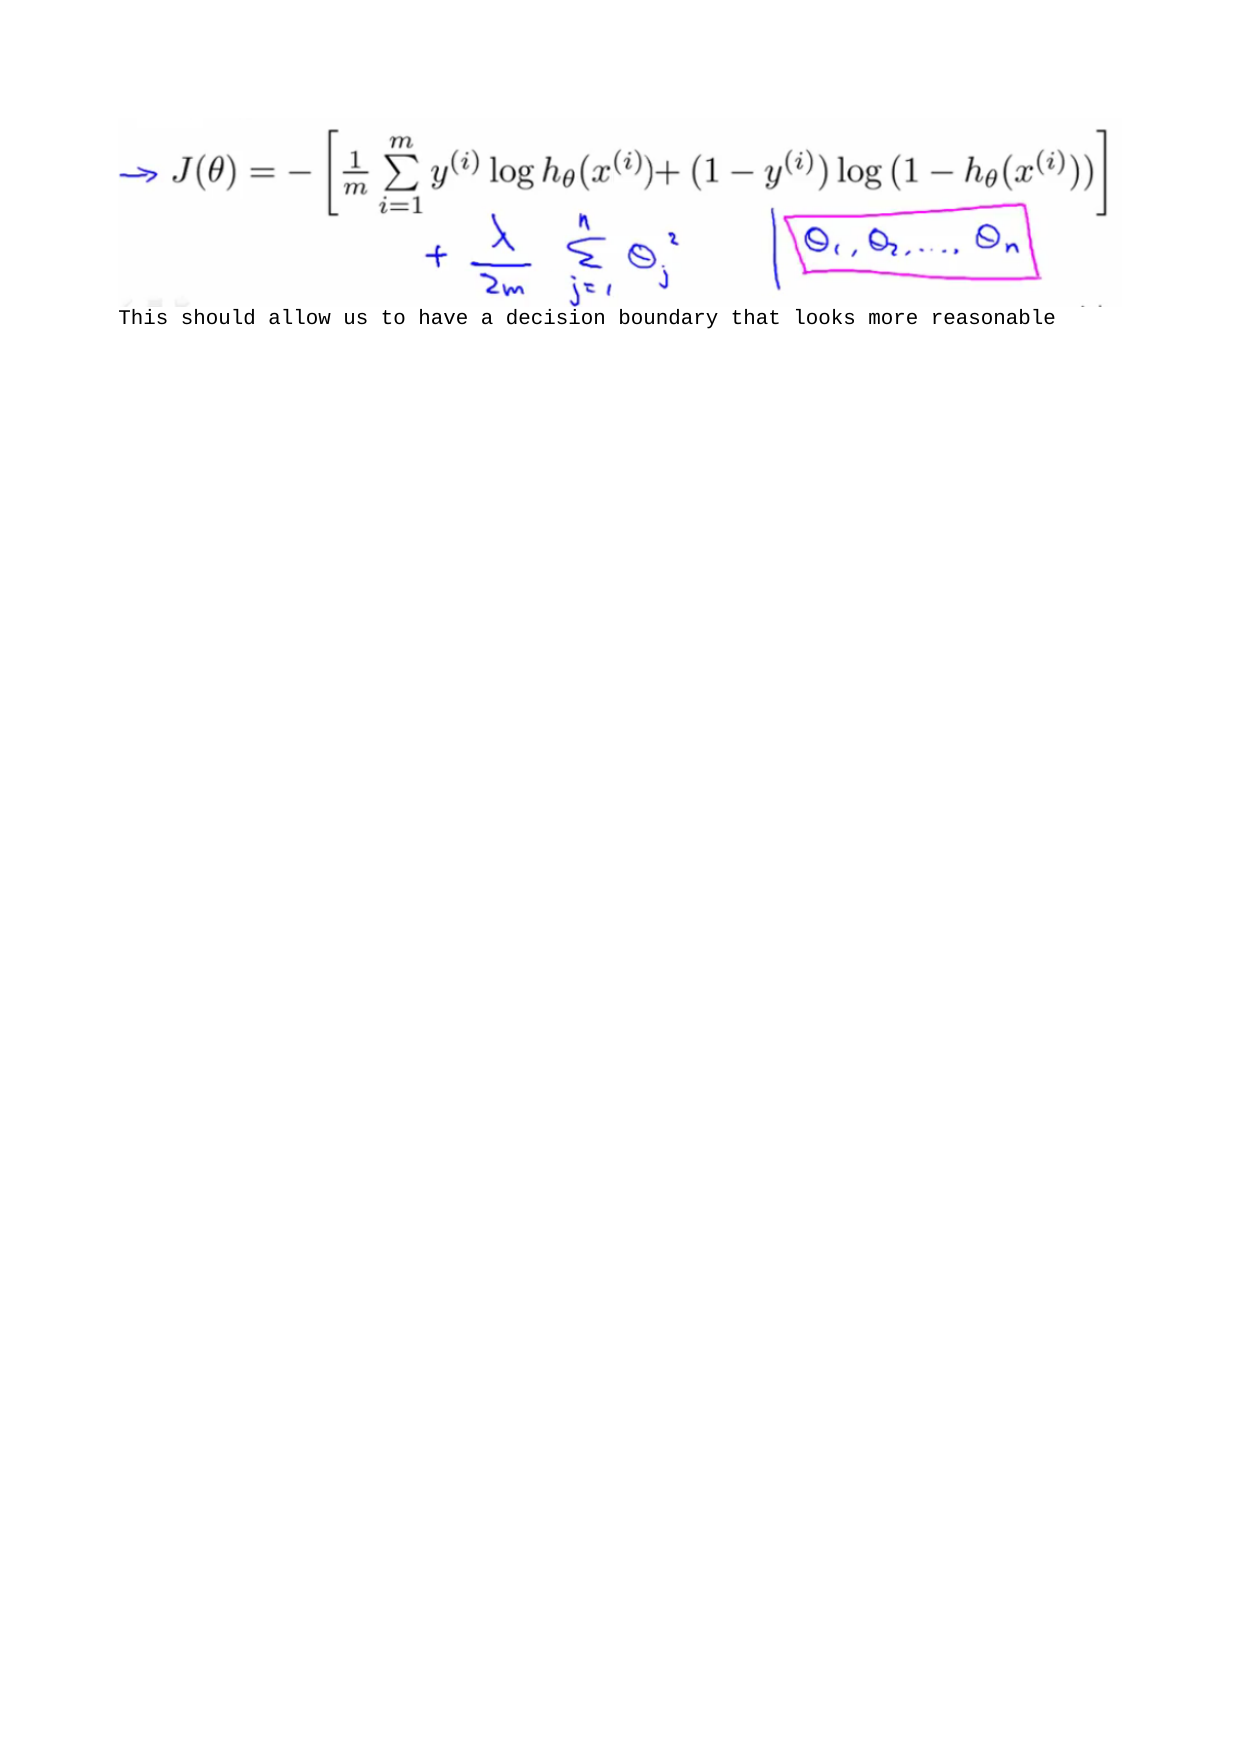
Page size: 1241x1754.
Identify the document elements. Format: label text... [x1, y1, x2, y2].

picture [118, 118, 1123, 307]
text This should allow us to have a decision boundary that looks more reasonable [118, 307, 1122, 331]
